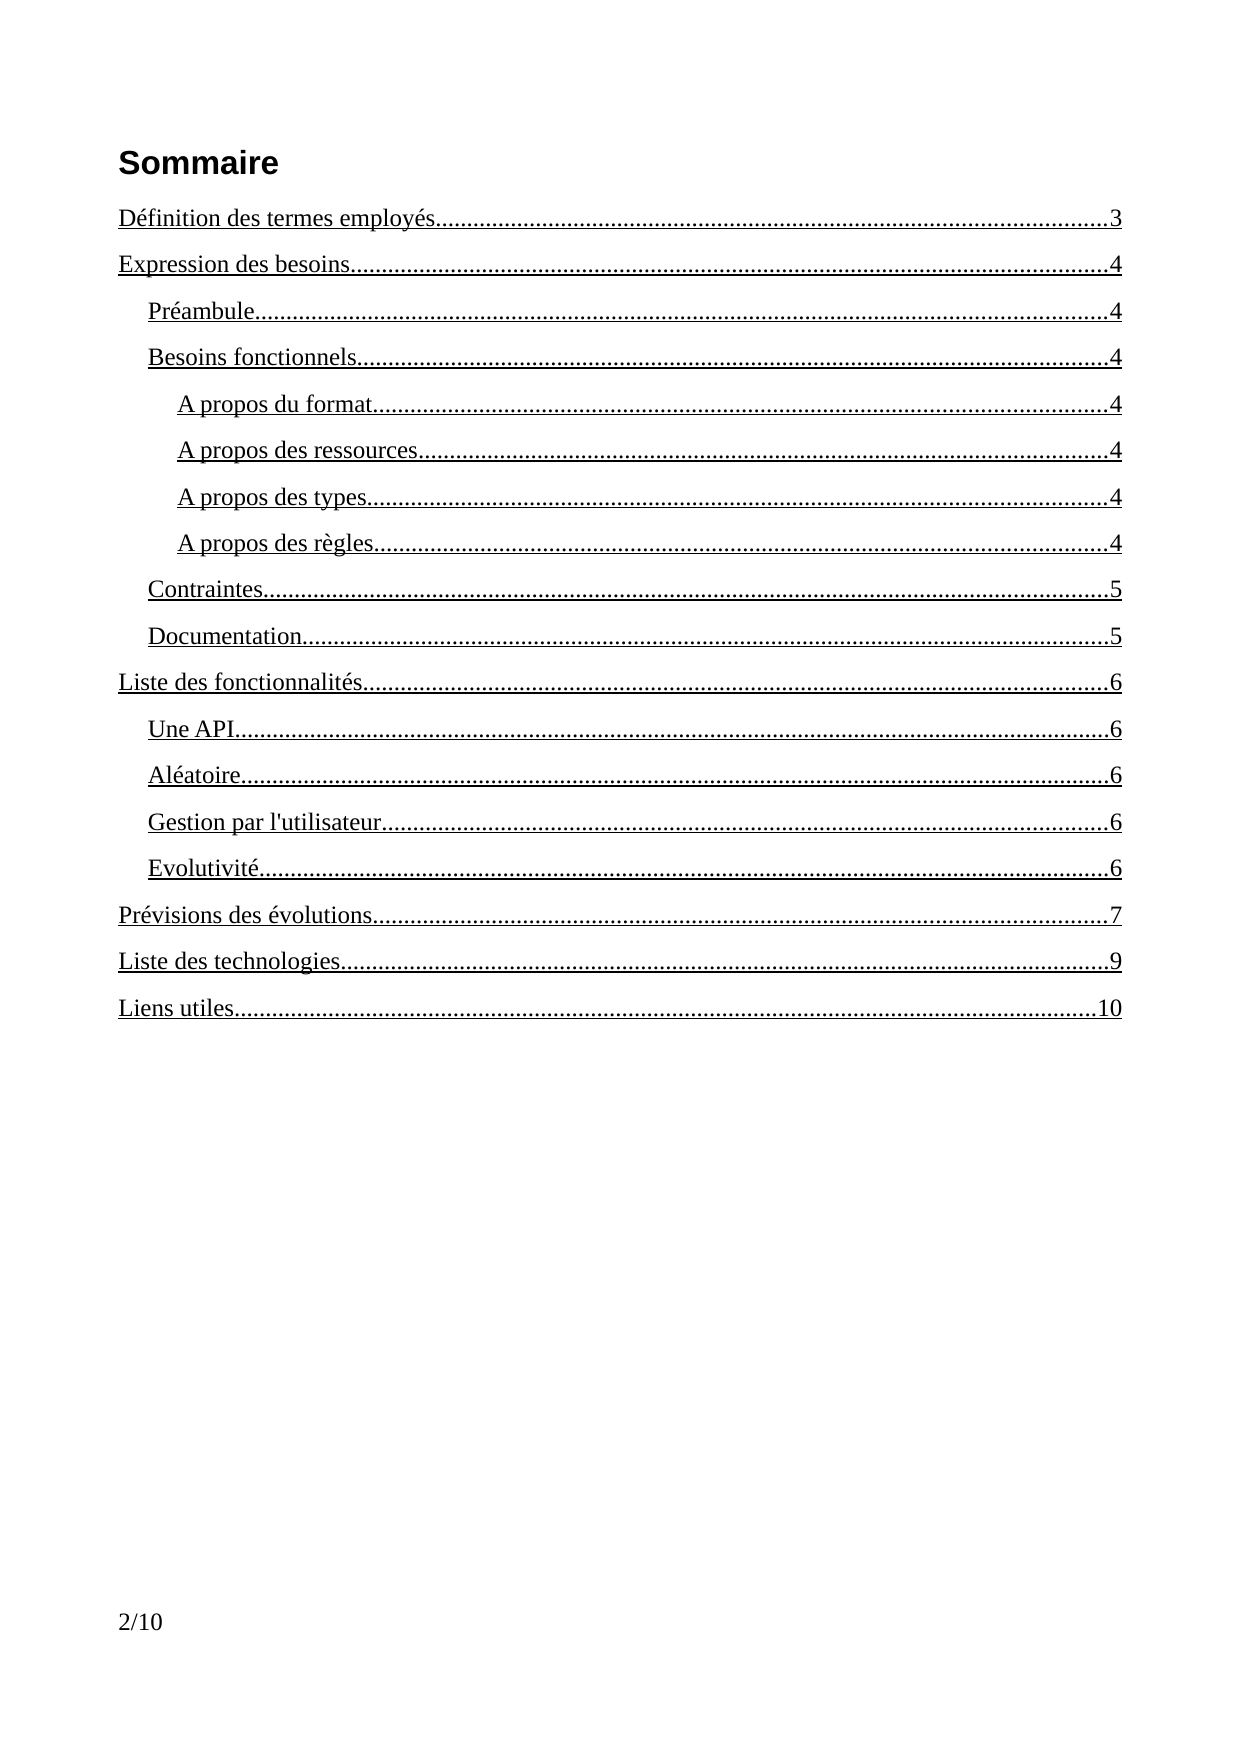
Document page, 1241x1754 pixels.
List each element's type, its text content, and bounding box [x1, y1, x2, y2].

text Aléatoire 6 [148, 760, 1122, 785]
text A propos des règles 4 [177, 528, 1122, 553]
text Une API 6 [148, 714, 1122, 739]
text A propos des types 4 [177, 482, 1122, 507]
subtitle Sommaire [118, 143, 1122, 182]
text Liens utiles 10 [118, 993, 1122, 1018]
text Liste des fonctionnalités 6 [118, 667, 1122, 692]
text A propos des ressources 4 [177, 435, 1122, 460]
text Liste des technologies 9 [118, 946, 1122, 971]
text Besoins fonctionnels 4 [148, 342, 1122, 367]
text Prévisions des évolutions 7 [118, 900, 1122, 925]
text Définition des termes employés 3 [118, 203, 1122, 228]
text Gestion par l'utilisateur 6 [148, 807, 1122, 832]
text Documentation 5 [148, 621, 1122, 646]
text Contraintes 5 [148, 574, 1122, 599]
text A propos du format 4 [177, 389, 1122, 414]
text Expression des besoins 4 [118, 249, 1122, 274]
text Préambule 4 [148, 296, 1122, 321]
text Evolutivité 6 [148, 853, 1122, 878]
